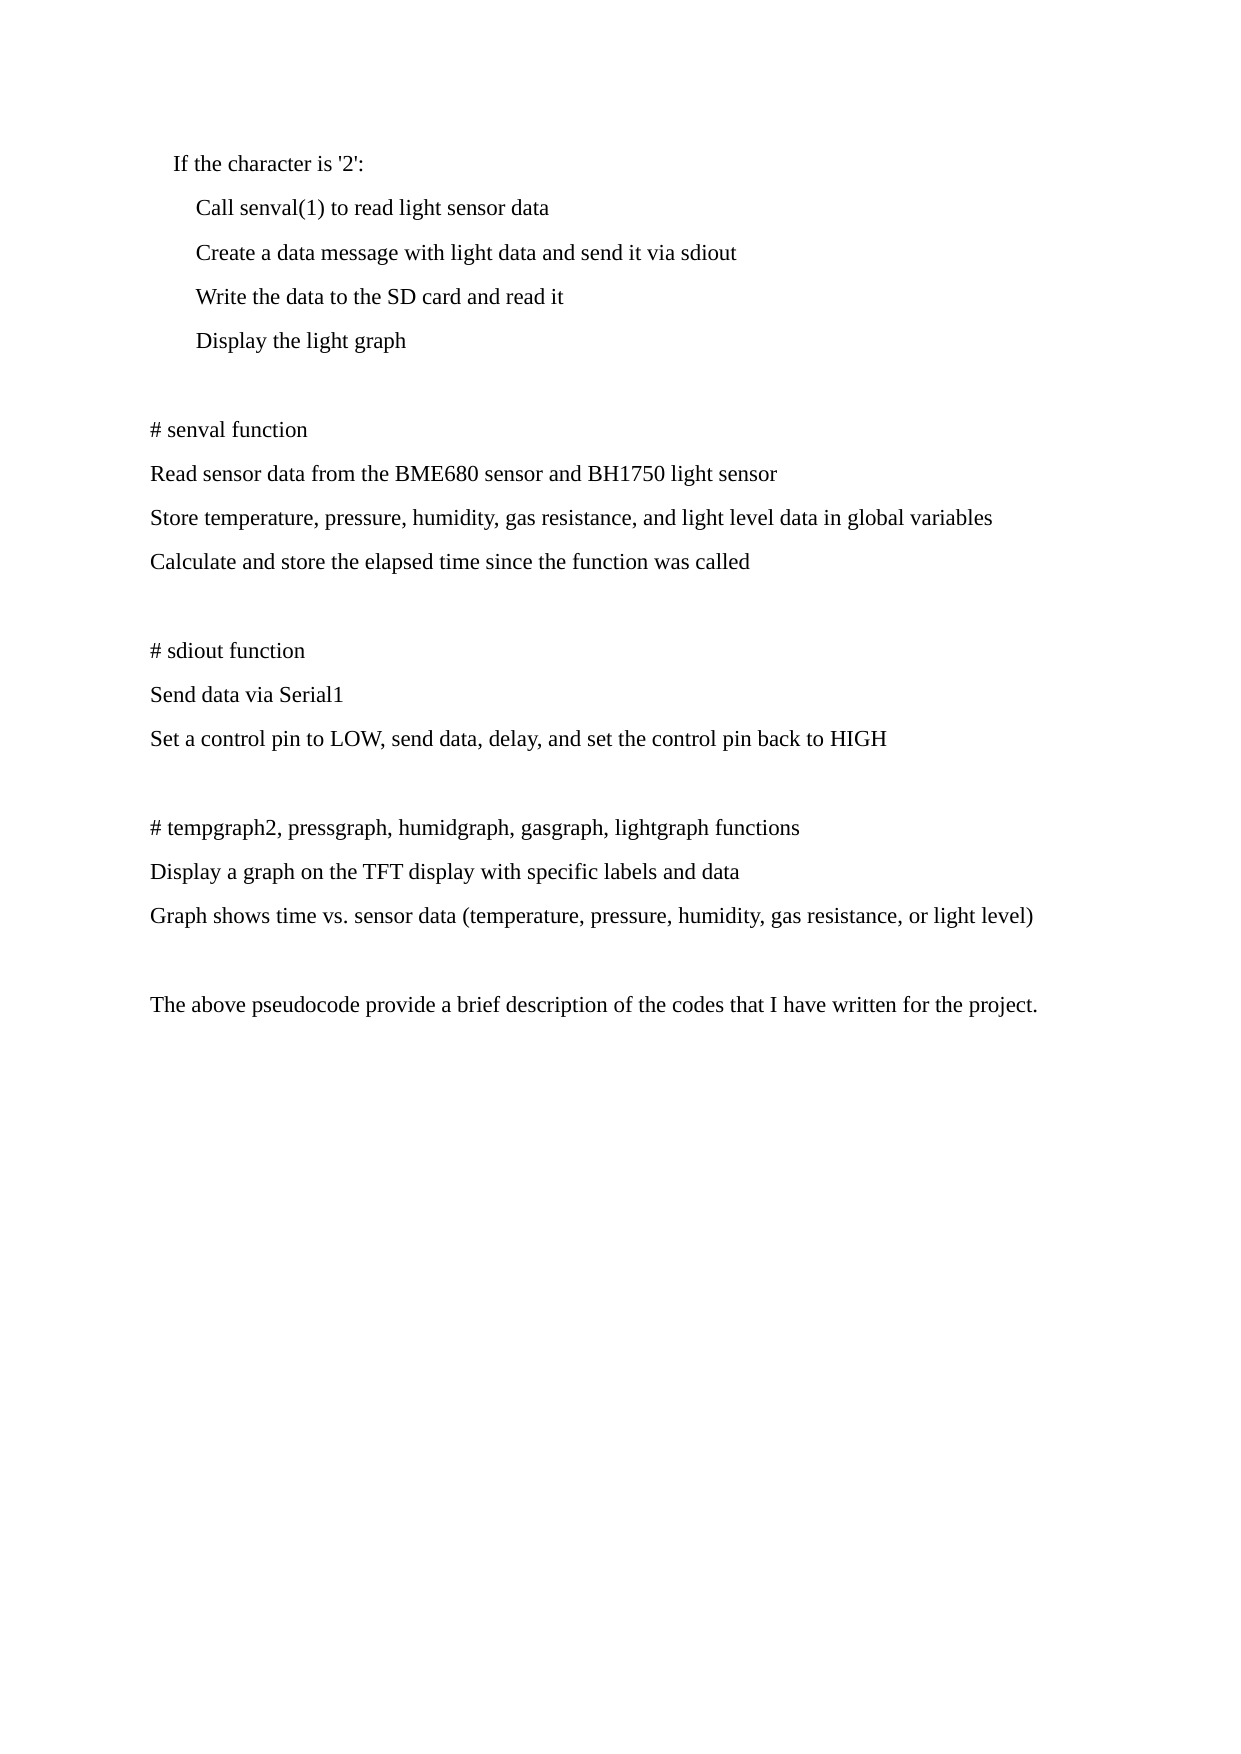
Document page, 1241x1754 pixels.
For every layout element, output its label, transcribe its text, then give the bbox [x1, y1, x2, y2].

text Read sensor data from the BME680 sensor and BH1750 light sensor [150, 460, 1090, 486]
text Display the light graph [150, 327, 1090, 353]
text If the character is '2': [150, 150, 1090, 176]
text Graph shows time vs. sensor data (temperature, pressure, humidity, gas resistance, or light level) [150, 903, 1090, 929]
text # tempgraph2, pressgraph, humidgraph, gasgraph, lightgraph functions [150, 814, 1090, 840]
text The above pseudocode provide a brief description of the codes that I have written for the project. [150, 991, 1090, 1017]
text # senval function [150, 416, 1090, 442]
text Create a data message with light data and send it via sdiout [150, 238, 1090, 265]
text Set a control pin to LOW, send data, delay, and set the control pin back to HIGH [150, 726, 1090, 752]
text Store temperature, pressure, humidity, gas resistance, and light level data in global variables [150, 504, 1090, 531]
text Write the data to the SD card and read it [150, 283, 1090, 309]
text # sdiout function [150, 637, 1090, 663]
text Calculate and store the elapsed time since the function was called [150, 548, 1090, 575]
text Send data via Serial1 [150, 681, 1090, 708]
text Call senval(1) to read light sensor data [150, 194, 1090, 221]
text Display a graph on the TFT display with specific labels and data [150, 858, 1090, 885]
